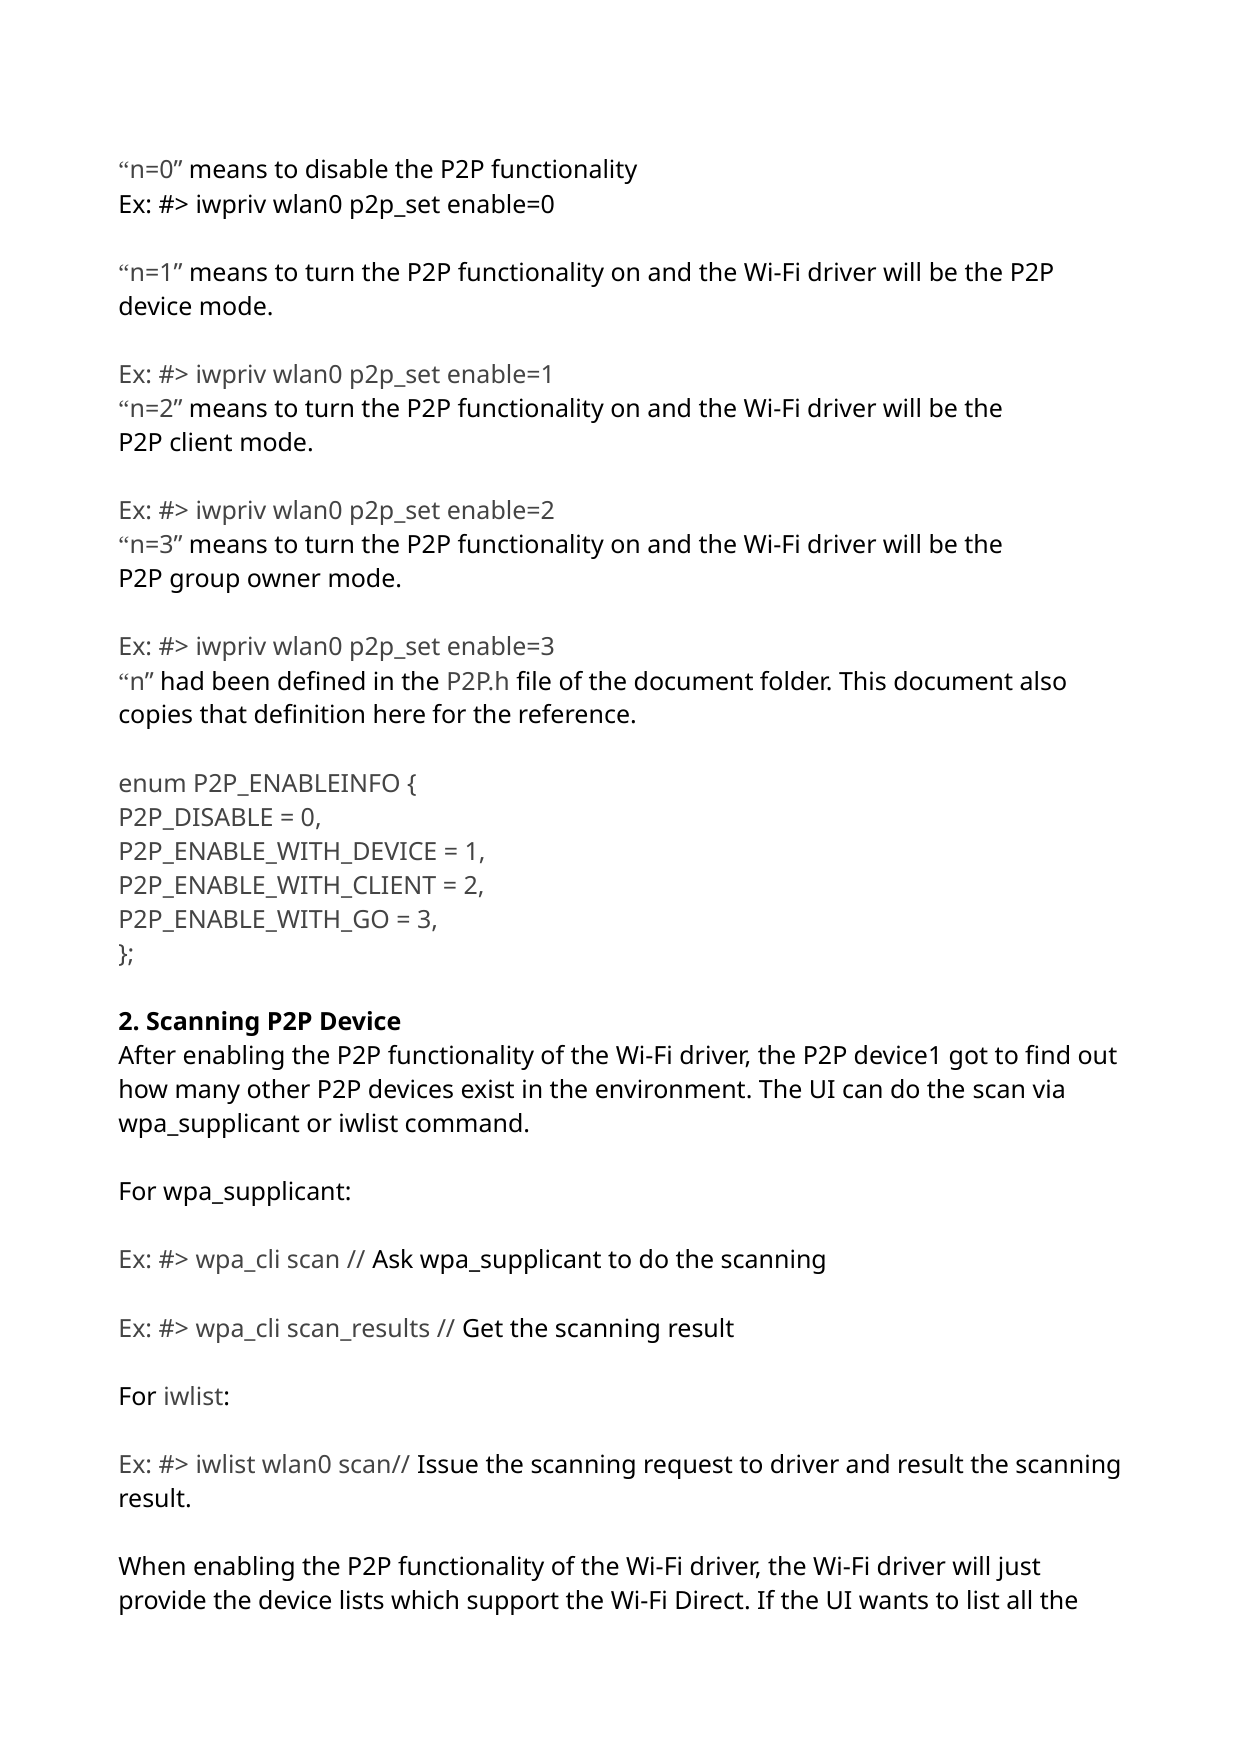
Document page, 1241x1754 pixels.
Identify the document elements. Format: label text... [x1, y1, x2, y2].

text Ex: #> iwpriv wlan0 p2p_set enable=1 [118, 357, 1122, 391]
text “n=0” means to disable the P2P functionality [118, 152, 1122, 186]
text P2P_ENABLE_WITH_DEVICE = 1, [118, 833, 1122, 867]
text Ex: #> iwlist wlan0 scan// Issue the scanning request to driver and result the scanning result. [118, 1447, 1122, 1515]
text enum P2P_ENABLEINFO { [118, 765, 1122, 799]
text When enabling the P2P functionality of the Wi-Fi driver, the Wi-Fi driver will just provide the device lists which support the Wi-Fi Direct. If the UI wants to list all the [118, 1549, 1122, 1617]
text Ex: #> iwpriv wlan0 p2p_set enable=2 [118, 493, 1122, 527]
text “n=1” means to turn the P2P functionality on and the Wi-Fi driver will be the P2P device mode. [118, 254, 1122, 322]
text For iwlist: [118, 1378, 1122, 1412]
text P2P_DISABLE = 0, [118, 799, 1122, 833]
text P2P client mode. [118, 425, 1122, 459]
text For wpa_supplicant: [118, 1174, 1122, 1208]
text P2P group owner mode. [118, 561, 1122, 595]
text P2P_ENABLE_WITH_GO = 3, [118, 902, 1122, 936]
text }; [118, 936, 1122, 970]
text Ex: #> iwpriv wlan0 p2p_set enable=0 [118, 186, 1122, 220]
text P2P_ENABLE_WITH_CLIENT = 2, [118, 867, 1122, 902]
text Ex: #> wpa_cli scan_results // Get the scanning result [118, 1310, 1122, 1344]
text “n=2” means to turn the P2P functionality on and the Wi-Fi driver will be the [118, 391, 1122, 425]
text 2. Scanning P2P Device [118, 1004, 1122, 1038]
text Ex: #> iwpriv wlan0 p2p_set enable=3 [118, 629, 1122, 663]
text Ex: #> wpa_cli scan // Ask wpa_supplicant to do the scanning [118, 1242, 1122, 1276]
text After enabling the P2P functionality of the Wi-Fi driver, the P2P device1 got to find out how many other P2P devices exist in the environment. The UI can do the scan via wpa_supplicant or iwlist command. [118, 1038, 1122, 1140]
text “n” had been defined in the P2P.h file of the document folder. This document also copies that definition here for the reference. [118, 663, 1122, 731]
text “n=3” means to turn the P2P functionality on and the Wi-Fi driver will be the [118, 527, 1122, 561]
